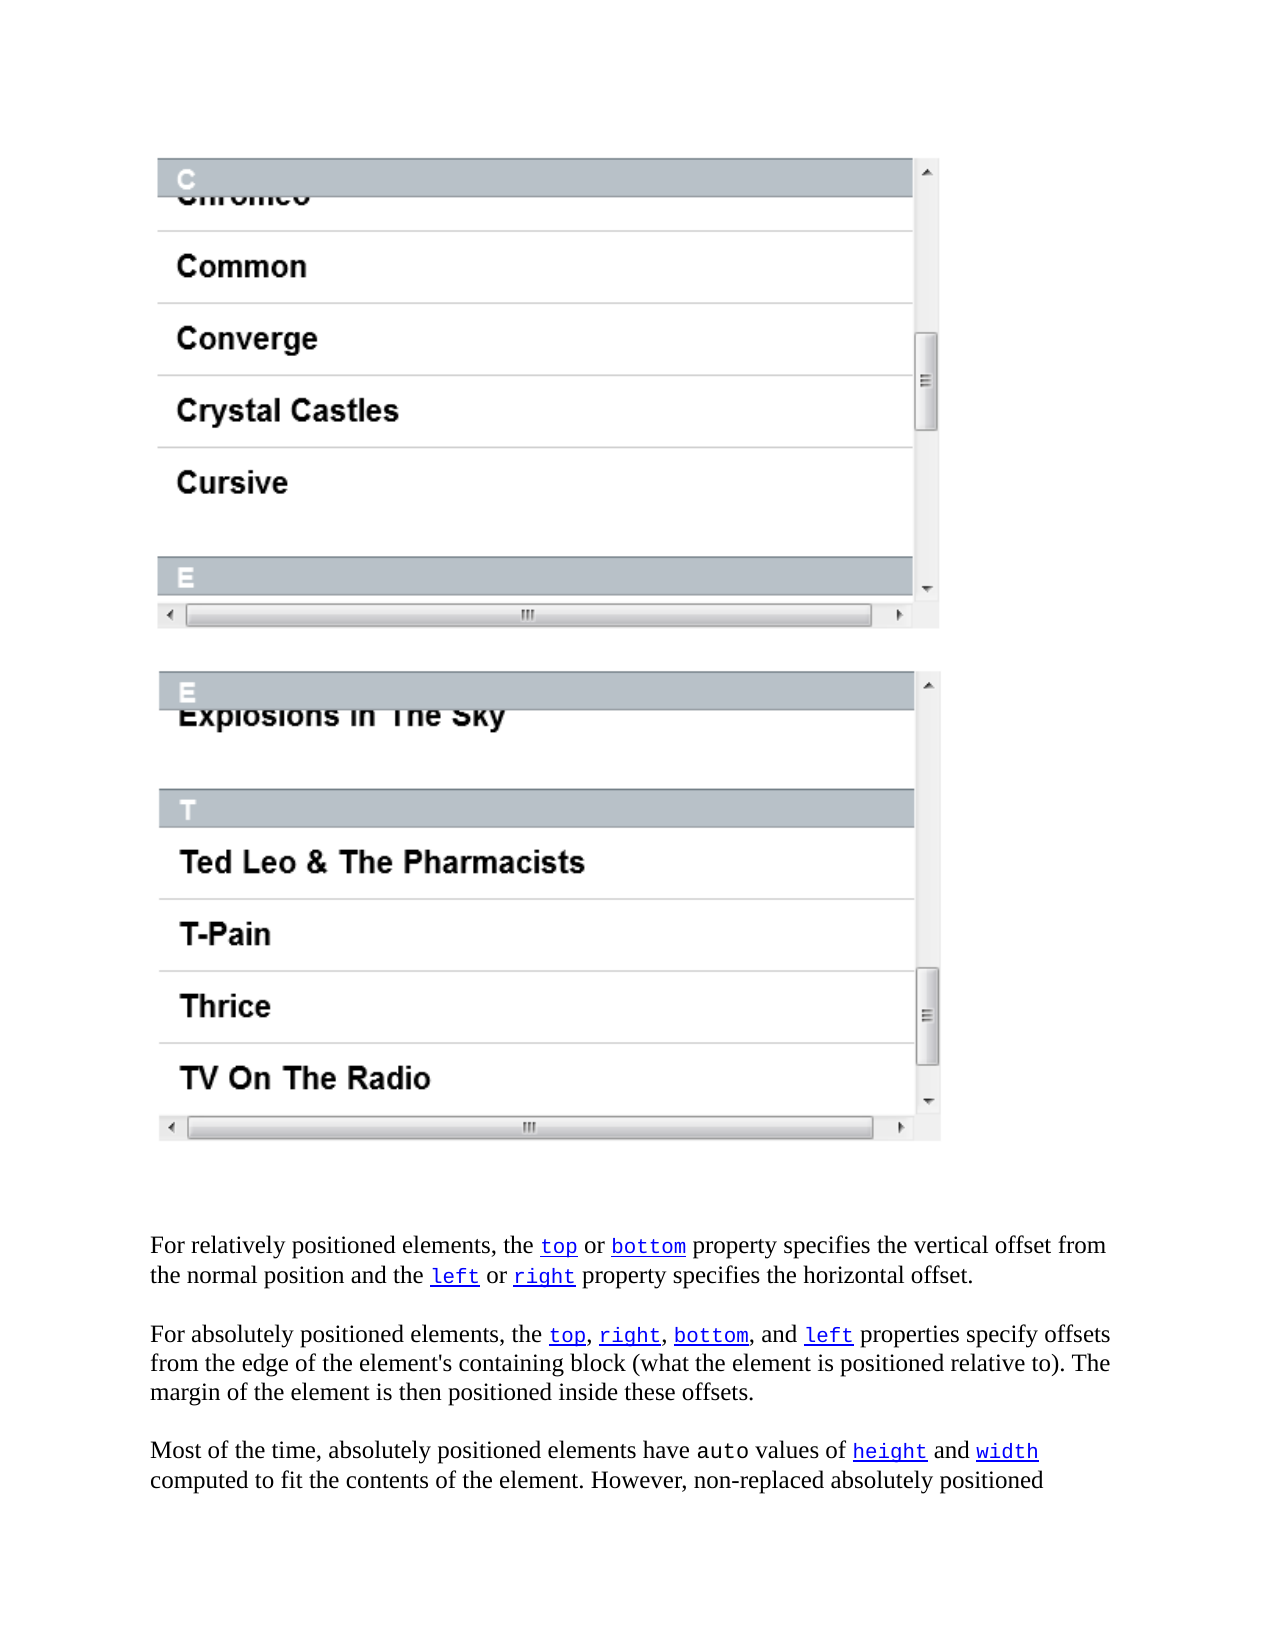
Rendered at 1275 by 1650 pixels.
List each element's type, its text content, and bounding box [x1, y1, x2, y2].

text For absolutely positioned elements, the top, right, bottom, and left properties specify offsets from the edge of the element's containing block (what the element is positioned relative to). The margin of the element is then positioned inside these offsets. [150, 1319, 1125, 1406]
text Most of the time, absolutely positioned elements have auto values of height and width computed to fit the contents of the element. However, non-replaced absolutely positioned [150, 1435, 1125, 1494]
text For relatively positioned elements, the top or bottom property specifies the vertical offset from the normal position and the left or right property specifies the horizontal offset. [150, 1230, 1125, 1289]
picture [150, 659, 952, 1149]
picture [150, 150, 952, 635]
